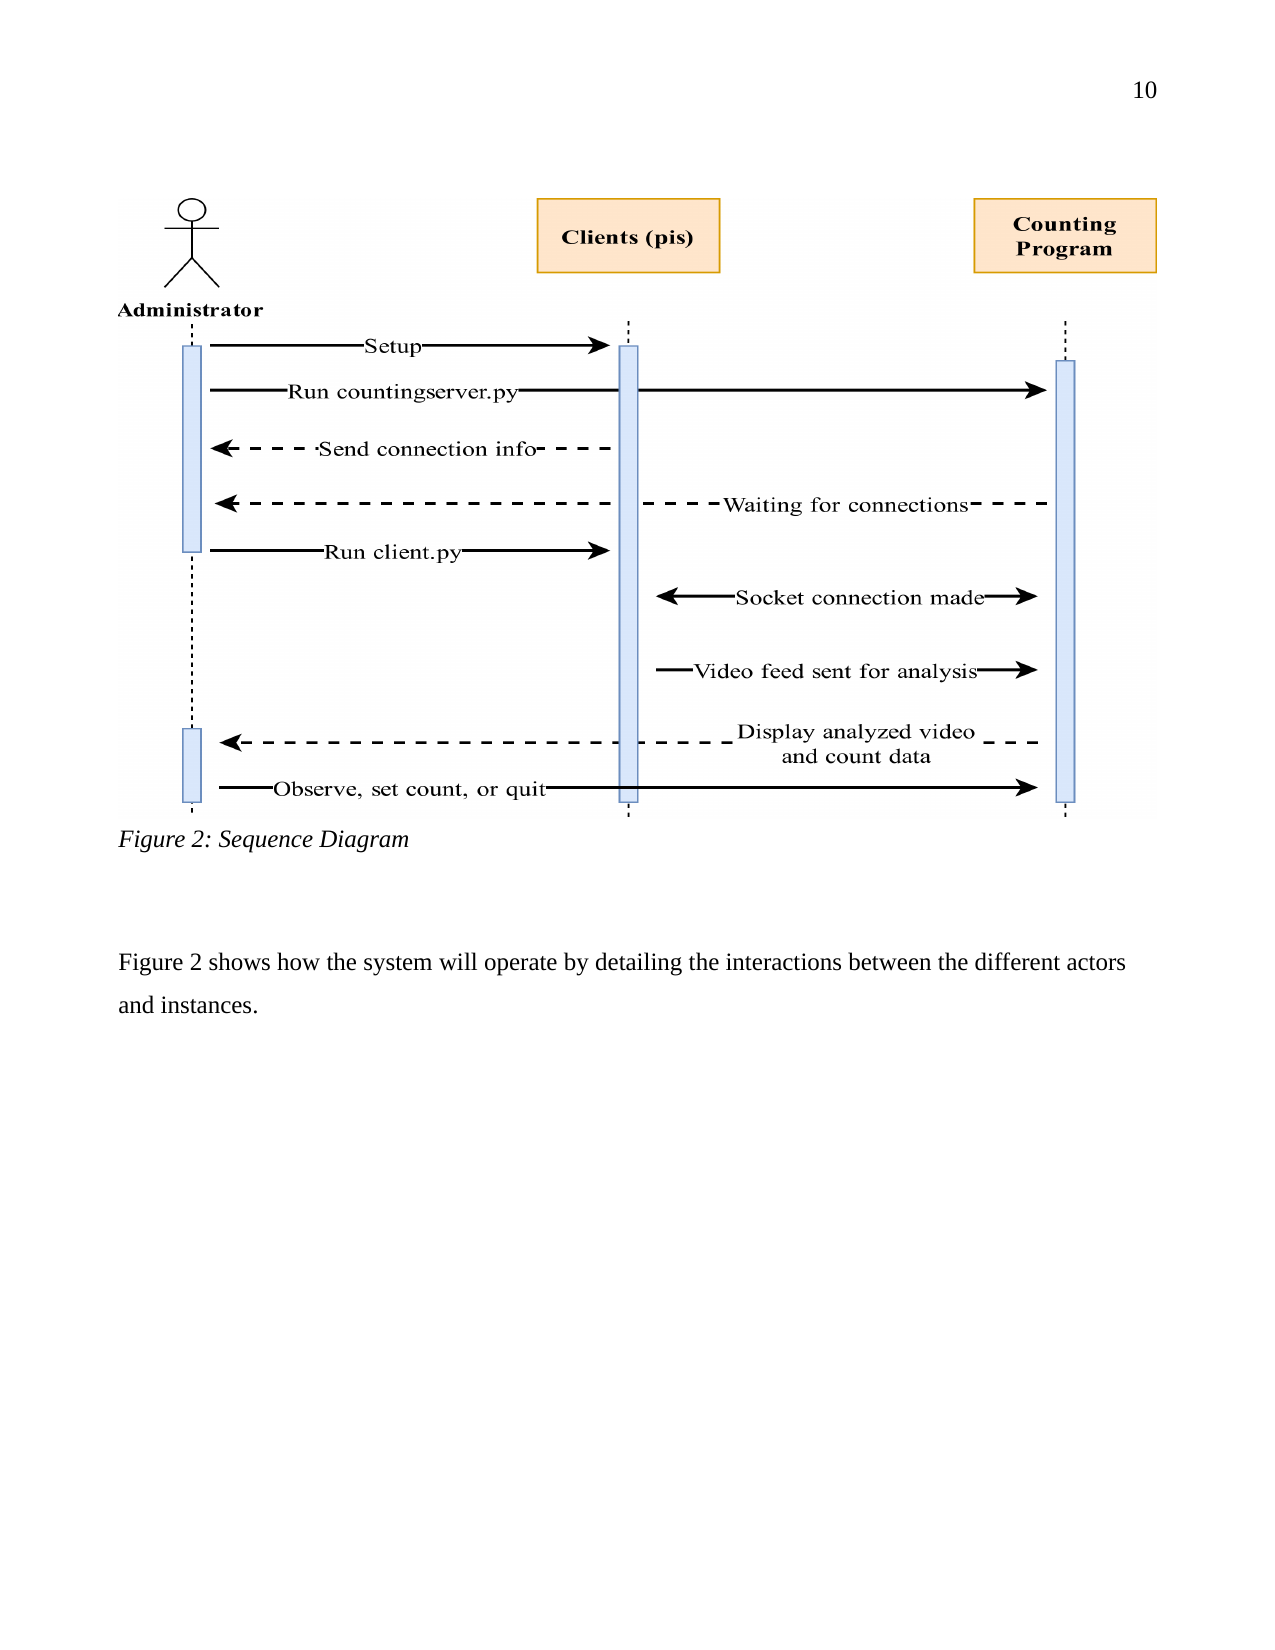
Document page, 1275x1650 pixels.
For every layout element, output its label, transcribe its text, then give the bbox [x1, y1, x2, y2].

text Figure 2 shows how the system will operate by detailing the interactions between the different actors and instances. [118, 947, 1157, 1019]
picture [118, 198, 1157, 819]
text Figure 2: Sequence Diagram [118, 819, 1157, 853]
